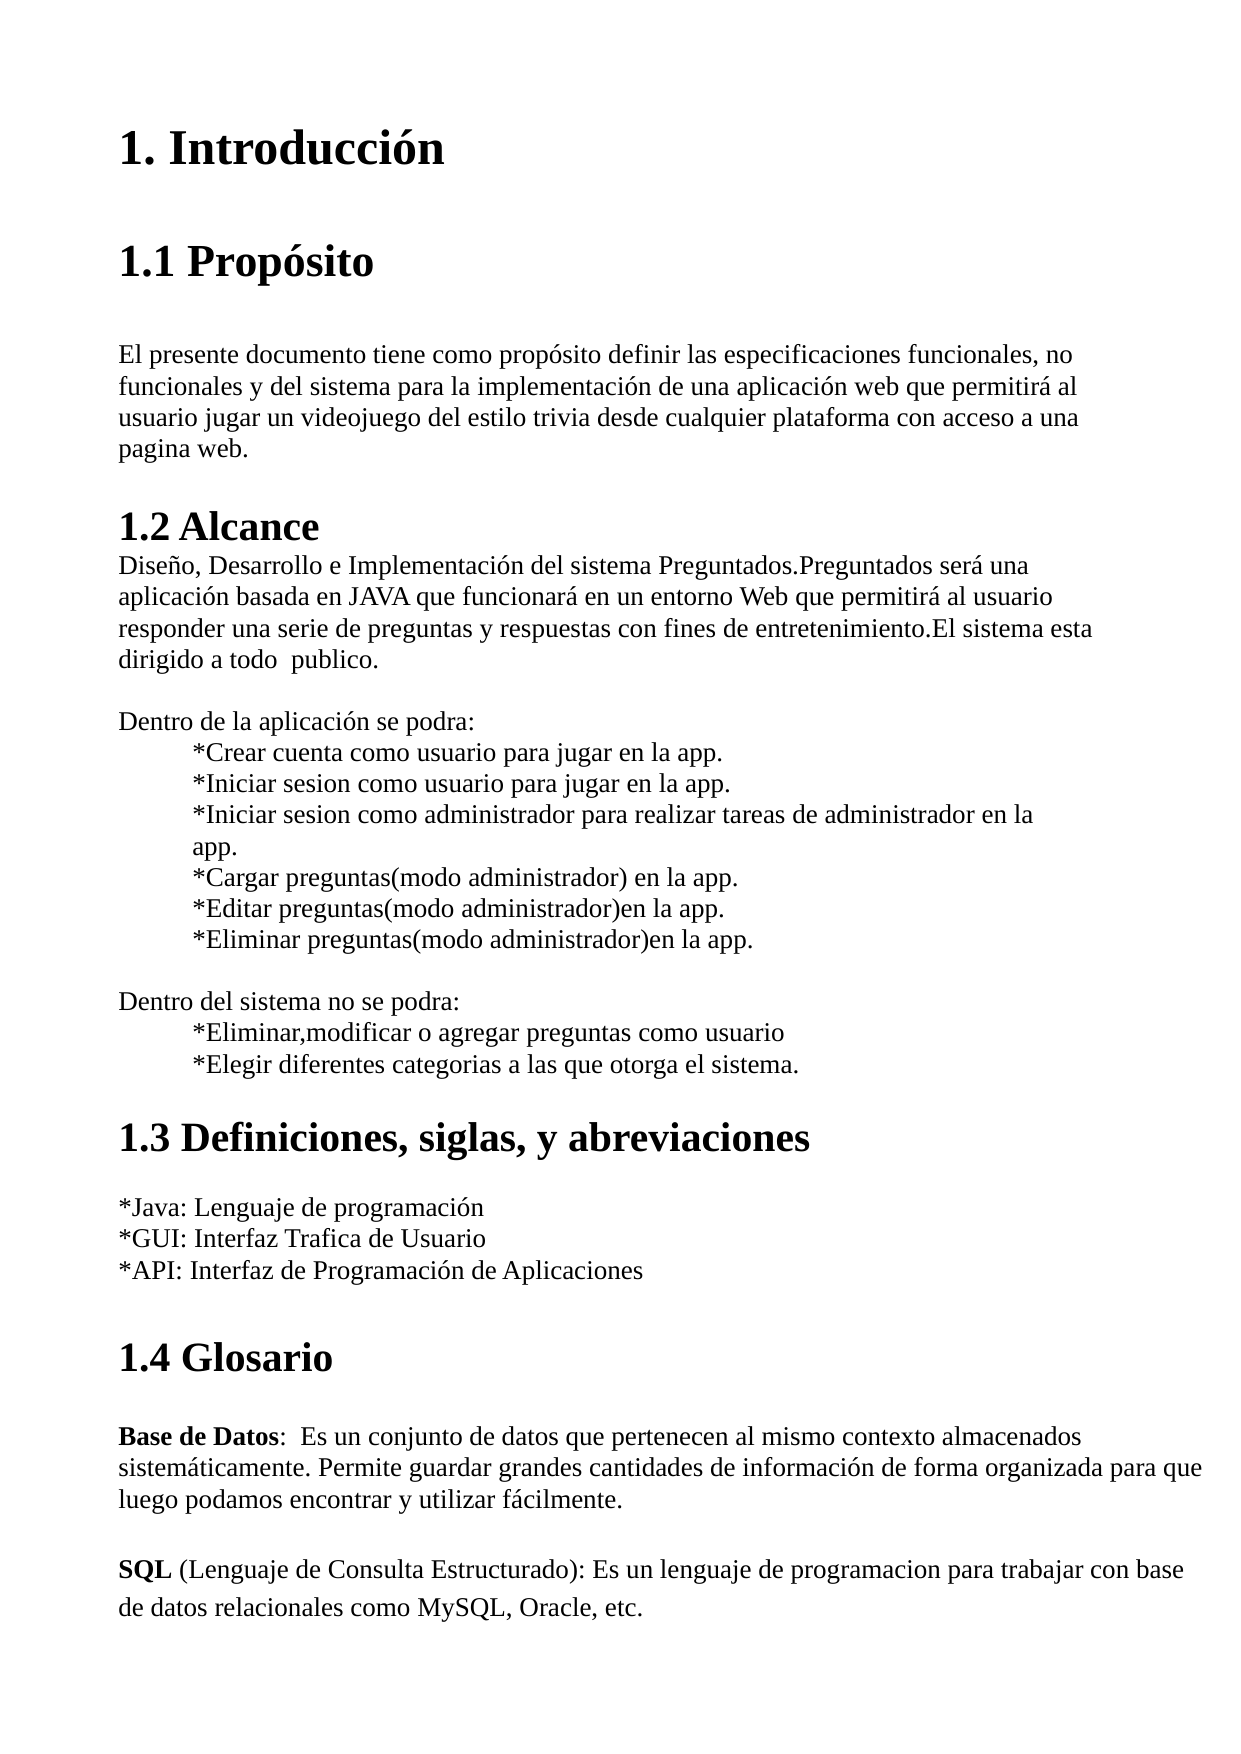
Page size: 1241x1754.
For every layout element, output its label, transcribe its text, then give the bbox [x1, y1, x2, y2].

text Diseño, Desarrollo e Implementación del sistema Preguntados.Preguntados será una aplicación basada en JAVA que funcionará en un entorno Web que permitirá al usuario responder una serie de preguntas y respuestas con fines de entretenimiento.El sistema esta dirigido a todo publico. [118, 549, 1122, 674]
text Dentro de la aplicación se podra: [118, 705, 1122, 736]
text *Iniciar sesion como usuario para jugar en la app. [118, 767, 1122, 798]
text *Eliminar,modificar o agregar preguntas como usuario [118, 1017, 1122, 1048]
text 1.4 Glosario [118, 1333, 1211, 1381]
text *Elegir diferentes categorias a las que otorga el sistema. [118, 1048, 1122, 1079]
text El presente documento tiene como propósito definir las especificaciones funcionales, no funcionales y del sistema para la implementación de una aplicación web que permitirá al usuario jugar un videojuego del estilo trivia desde cualquier plataforma con acceso a una pagina web. [118, 338, 1122, 463]
text 1. Introducción [118, 118, 1122, 176]
text 1.1 Propósito [118, 233, 1122, 286]
text Dentro del sistema no se podra: [118, 985, 1122, 1017]
text *Crear cuenta como usuario para jugar en la app. [118, 736, 1122, 767]
text *Java: Lenguaje de programación [118, 1191, 1122, 1223]
text SQL (Lenguaje de Consulta Estructurado): Es un lenguaje de programacion para trabajar con base de datos relacionales como MySQL, Oracle, etc. [118, 1553, 1211, 1622]
text 1.2 Alcance [118, 501, 1122, 549]
text *GUI: Interfaz Trafica de Usuario [118, 1223, 1211, 1254]
text *API: Interfaz de Programación de Aplicaciones [118, 1254, 1211, 1285]
text Base de Datos: Es un conjunto de datos que pertenecen al mismo contexto almacenados sistemáticamente. Permite guardar grandes cantidades de información de forma organizada para que luego podamos encontrar y utilizar fácilmente. [118, 1420, 1211, 1514]
text *Eliminar preguntas(modo administrador)en la app. [118, 923, 1122, 954]
text *Cargar preguntas(modo administrador) en la app. [118, 861, 1122, 892]
text *Editar preguntas(modo administrador)en la app. [118, 892, 1122, 923]
text 1.3 Definiciones, siglas, y abreviaciones [118, 1112, 1122, 1160]
text *Iniciar sesion como administrador para realizar tareas de administrador en la app. [118, 798, 1122, 861]
